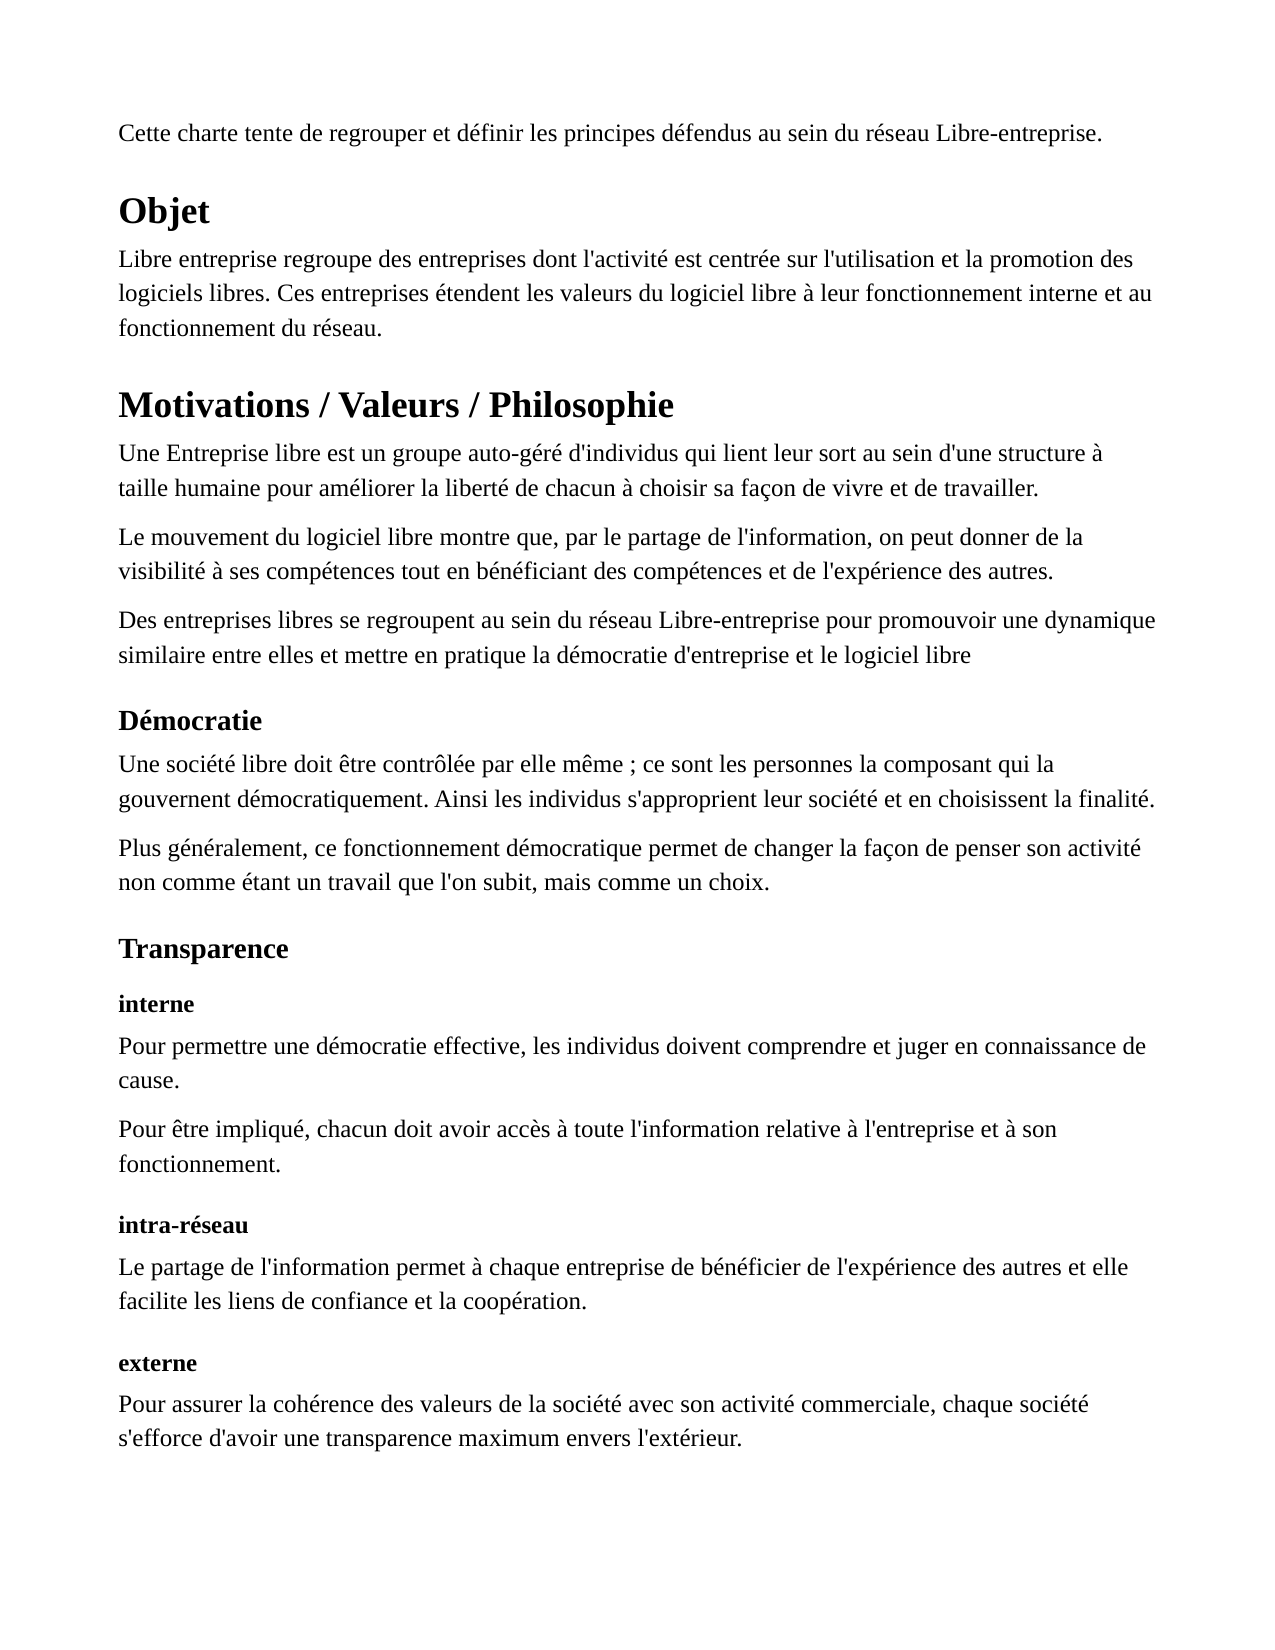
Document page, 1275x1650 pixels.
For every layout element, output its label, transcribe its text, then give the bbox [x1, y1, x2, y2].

text Une Entreprise libre est un groupe auto-géré d'individus qui lient leur sort au sein d'une structure à taille humaine pour améliorer la liberté de chacun à choisir sa façon de vivre et de travailler. [118, 438, 1157, 501]
text Une société libre doit être contrôlée par elle même ; ce sont les personnes la composant qui la gouvernent démocratiquement. Ainsi les individus s'approprient leur société et en choisissent la finalité. [118, 749, 1157, 813]
text Le partage de l'information permet à chaque entreprise de bénéficier de l'expérience des autres et elle facilite les liens de confiance et la coopération. [118, 1252, 1157, 1315]
text Pour être impliqué, chacun doit avoir accès à toute l'information relative à l'entreprise et à son fonctionnement. [118, 1114, 1157, 1178]
subtitle externe [118, 1348, 1157, 1376]
text Pour permettre une démocratie effective, les individus doivent comprendre et juger en connaissance de cause. [118, 1031, 1157, 1094]
subtitle intra-réseau [118, 1210, 1157, 1239]
text Libre entreprise regroupe des entreprises dont l'activité est centrée sur l'utilisation et la promotion des logiciels libres. Ces entreprises étendent les valeurs du logiciel libre à leur fonctionnement interne et au fonctionnement du réseau. [118, 244, 1157, 341]
text Le mouvement du logiciel libre montre que, par le partage de l'information, on peut donner de la visibilité à ses compétences tout en bénéficiant des compétences et de l'expérience des autres. [118, 522, 1157, 585]
subtitle Démocratie [118, 703, 1157, 737]
text Plus généralement, ce fonctionnement démocratique permet de changer la façon de penser son activité non comme étant un travail que l'on subit, mais comme un choix. [118, 833, 1157, 896]
text Des entreprises libres se regroupent au sein du réseau Libre-entreprise pour promouvoir une dynamique similaire entre elles et mettre en pratique la démocratie d'entreprise et le logiciel libre [118, 605, 1157, 668]
text Pour assurer la cohérence des valeurs de la société avec son activité commerciale, chaque société s'efforce d'avoir une transparence maximum envers l'extérieur. [118, 1389, 1157, 1452]
subtitle interne [118, 989, 1157, 1018]
subtitle Objet [118, 188, 1157, 231]
subtitle Transparence [118, 931, 1157, 964]
subtitle Motivations / Valeurs / Philosophie [118, 382, 1157, 426]
text Cette charte tente de regrouper et définir les principes défendus au sein du réseau Libre-entreprise. [118, 118, 1157, 147]
